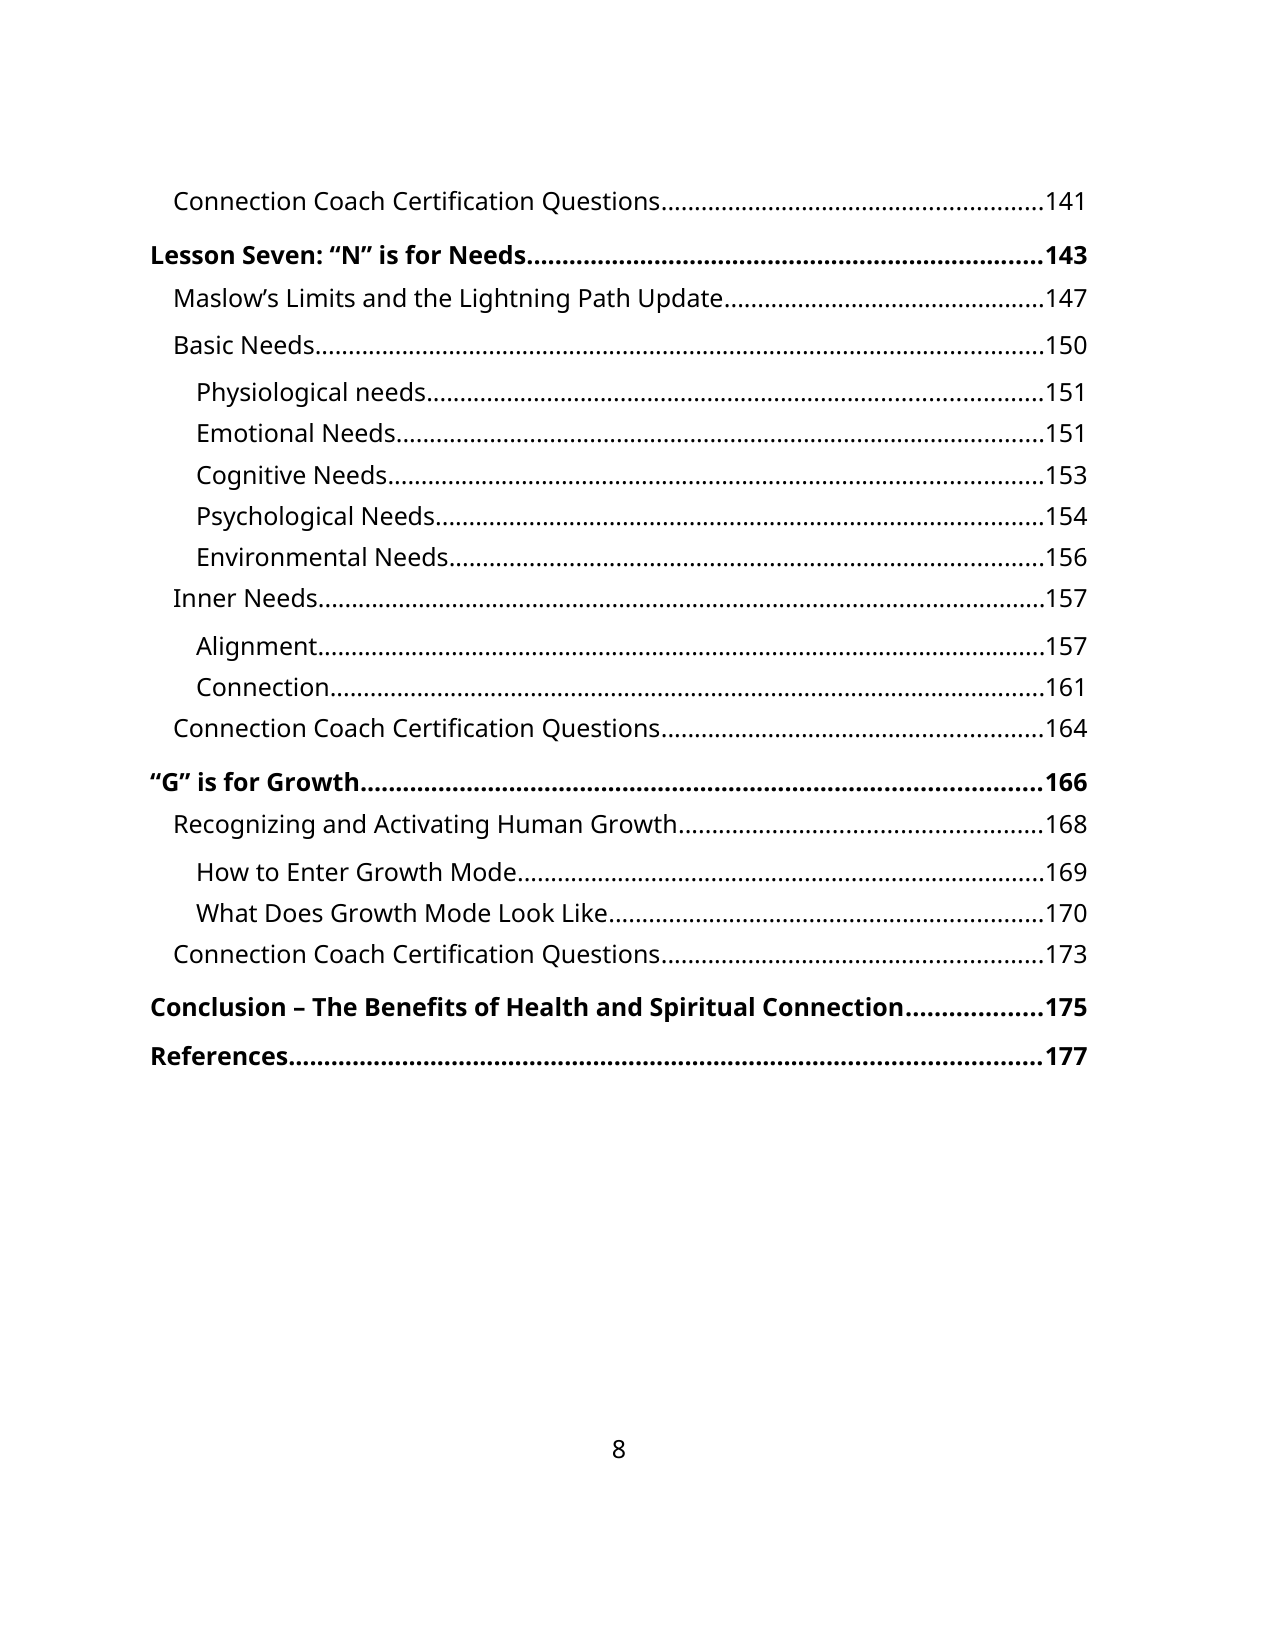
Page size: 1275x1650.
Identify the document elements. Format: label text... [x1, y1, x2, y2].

text “G” is for Growth 166 [150, 764, 1087, 798]
text Recognizing and Activating Human Growth 168 [173, 807, 1087, 841]
text Lesson Seven: “N” is for Needs 143 [150, 237, 1087, 271]
text Basic Needs 150 [173, 327, 1087, 362]
text Connection Coach Certification Questions 173 [173, 937, 1087, 971]
text Physiological needs 151 [196, 375, 1087, 409]
text References 177 [150, 1039, 1087, 1073]
text Inner Needs 157 [173, 581, 1087, 615]
text Environmental Needs 156 [196, 540, 1087, 574]
text Cognitive Needs 153 [196, 457, 1087, 491]
text Conclusion – The Benefits of Health and Spiritual Connection 175 [150, 990, 1087, 1024]
text Connection 161 [196, 669, 1087, 704]
text Maslow’s Limits and the Lightning Path Update 147 [173, 280, 1087, 314]
text What Does Growth Mode Look Like 170 [196, 896, 1087, 929]
text Connection Coach Certification Questions 164 [173, 711, 1087, 745]
text Alignment 157 [196, 628, 1087, 662]
text Emotional Needs 151 [196, 416, 1087, 450]
text Psychological Needs 154 [196, 498, 1087, 533]
text How to Enter Growth Mode 169 [196, 854, 1087, 888]
text Connection Coach Certification Questions 141 [173, 184, 1087, 218]
